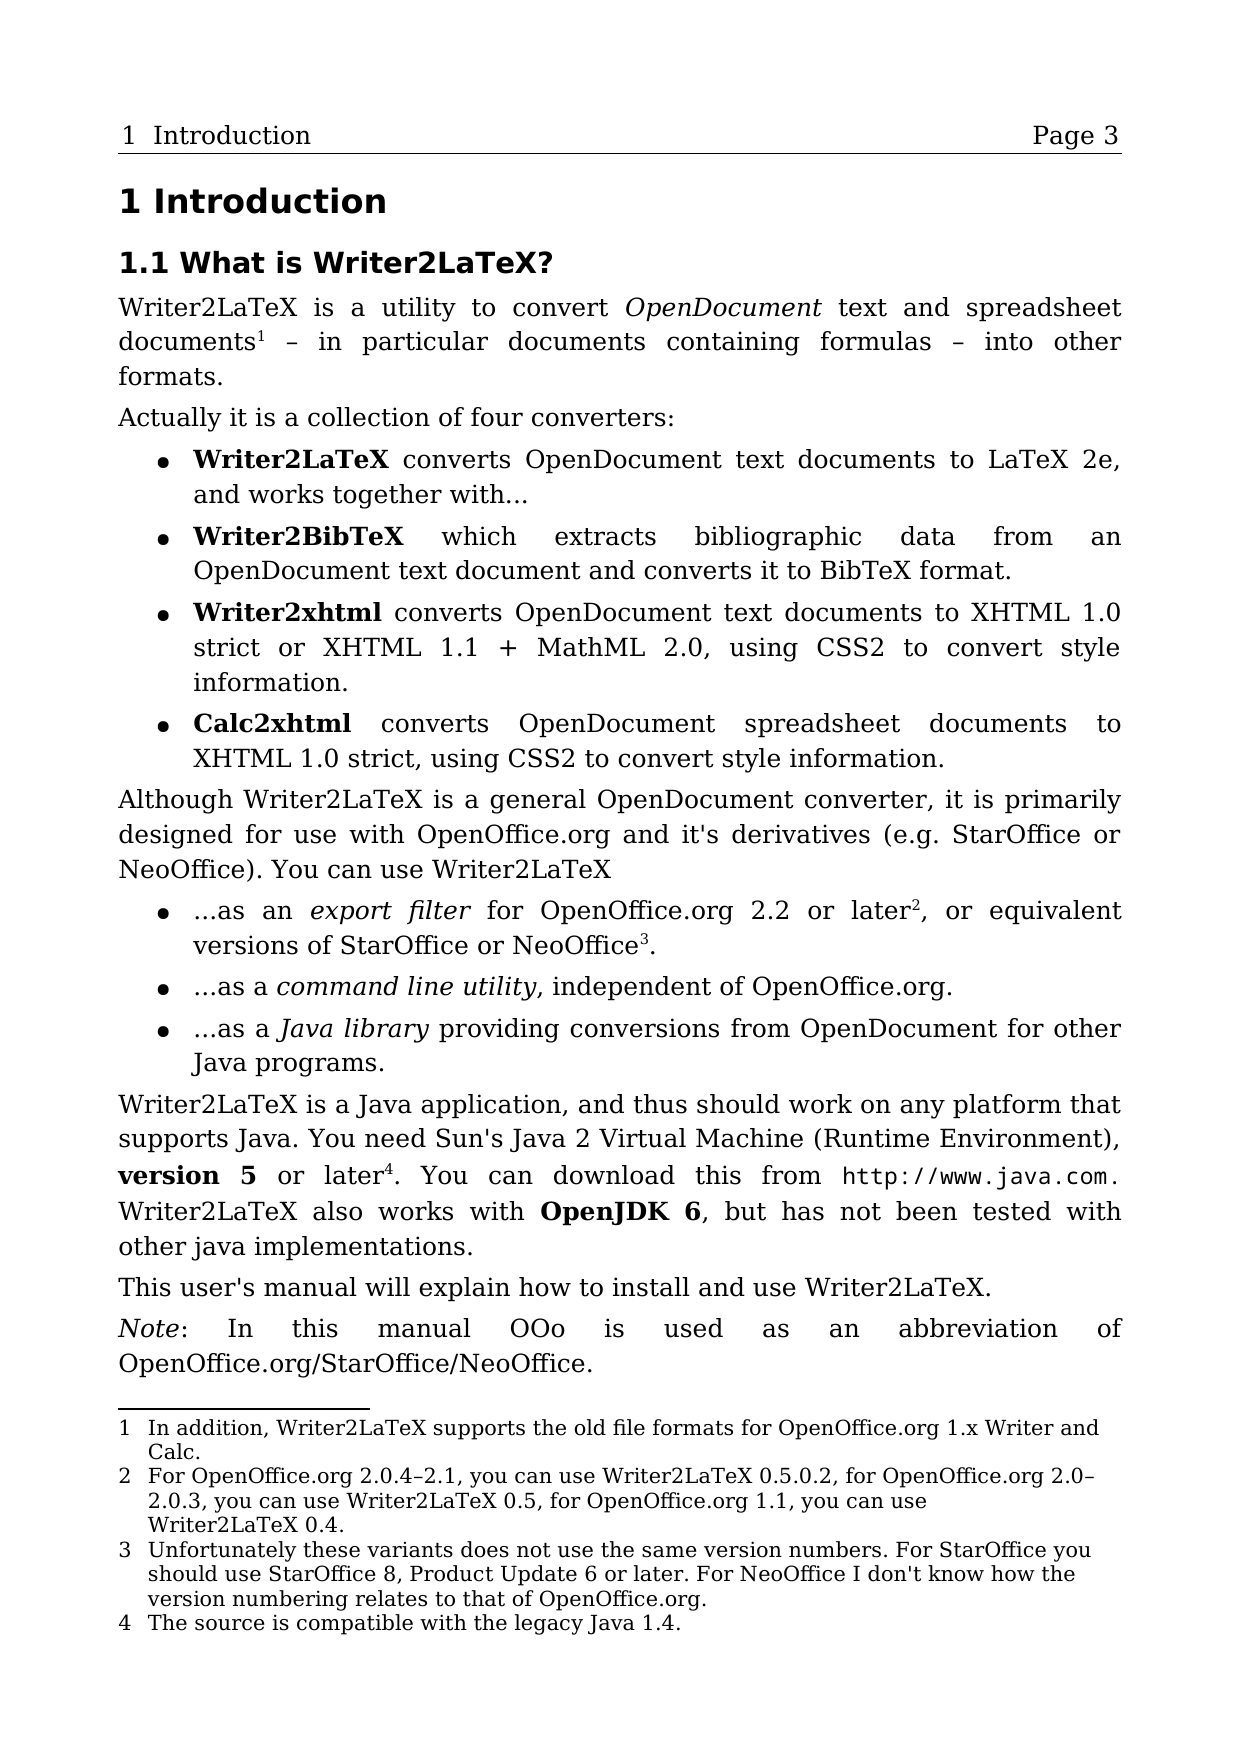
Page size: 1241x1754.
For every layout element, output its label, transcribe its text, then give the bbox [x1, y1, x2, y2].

text Writer2LaTeX is a Java application, and thus should work on any platform that supports Java. You need Sun's Java 2 Virtual Machine (Runtime Environment), version 5 or later. You can download this from http://www.java.com. Writer2LaTeX also works with OpenJDK 6, but has not been tested with other java implementations. [118, 1090, 1122, 1261]
text Writer2LaTeX is a utility to convert OpenDocument text and spreadsheet documents – in particular documents containing formulas – into other formats. [118, 293, 1122, 391]
list Calc2xhtml converts OpenDocument spreadsheet documents to XHTML 1.0 strict, using CSS2 to convert style information. [156, 709, 1122, 773]
list ...as an export filter for OpenOffice.org 2.2 or later, or equivalent versions of StarOffice or NeoOffice. [156, 897, 1122, 960]
text Note: In this manual OOo is used as an abbreviation of OpenOffice.org/StarOffice/NeoOffice. [118, 1315, 1122, 1378]
text In addition, Writer2LaTeX supports the old file formats for OpenOffice.org 1.x Writer and Calc. [118, 1416, 1122, 1464]
list For OpenOffice.org 2.0.4–2.1, you can use Writer2LaTeX 0.5.0.2, for OpenOffice.org 2.0–2.0.3, you can use Writer2LaTeX 0.5, for OpenOffice.org 1.1, you can use Writer2LaTeX 0.4. [118, 1464, 1122, 1538]
list Writer2BibTeX which extracts bibliographic data from an OpenDocument text document and converts it to BibTeX format. [156, 522, 1122, 586]
list ...as a command line utility, independent of OpenOffice.org. [156, 973, 1122, 1002]
list Writer2LaTeX converts OpenDocument text documents to LaTeX 2e, and works together with... [156, 445, 1122, 509]
text This user's manual will explain how to install and use Writer2LaTeX. [118, 1273, 1122, 1302]
list ...as a Java library providing conversions from OpenDocument for other Java programs. [156, 1014, 1122, 1078]
subtitle What is Writer2LaTeX? [118, 246, 1122, 280]
text Actually it is a collection of four converters: [118, 404, 1122, 433]
list Writer2xhtml converts OpenDocument text documents to XHTML 1.0 strict or XHTML 1.1 + MathML 2.0, using CSS2 to convert style information. [156, 598, 1122, 697]
text Although Writer2LaTeX is a general OpenDocument converter, it is primarily designed for use with OpenOffice.org and it's derivatives (e.g. StarOffice or NeoOffice). You can use Writer2LaTeX [118, 786, 1122, 884]
text The source is compatible with the legacy Java 1.4. [118, 1611, 1122, 1636]
list Unfortunately these variants does not use the same version numbers. For StarOffice you should use StarOffice 8, Product Update 6 or later. For NeoOffice I don't know how the version numbering relates to that of OpenOffice.org. [118, 1538, 1122, 1611]
subtitle Introduction [118, 182, 1122, 221]
